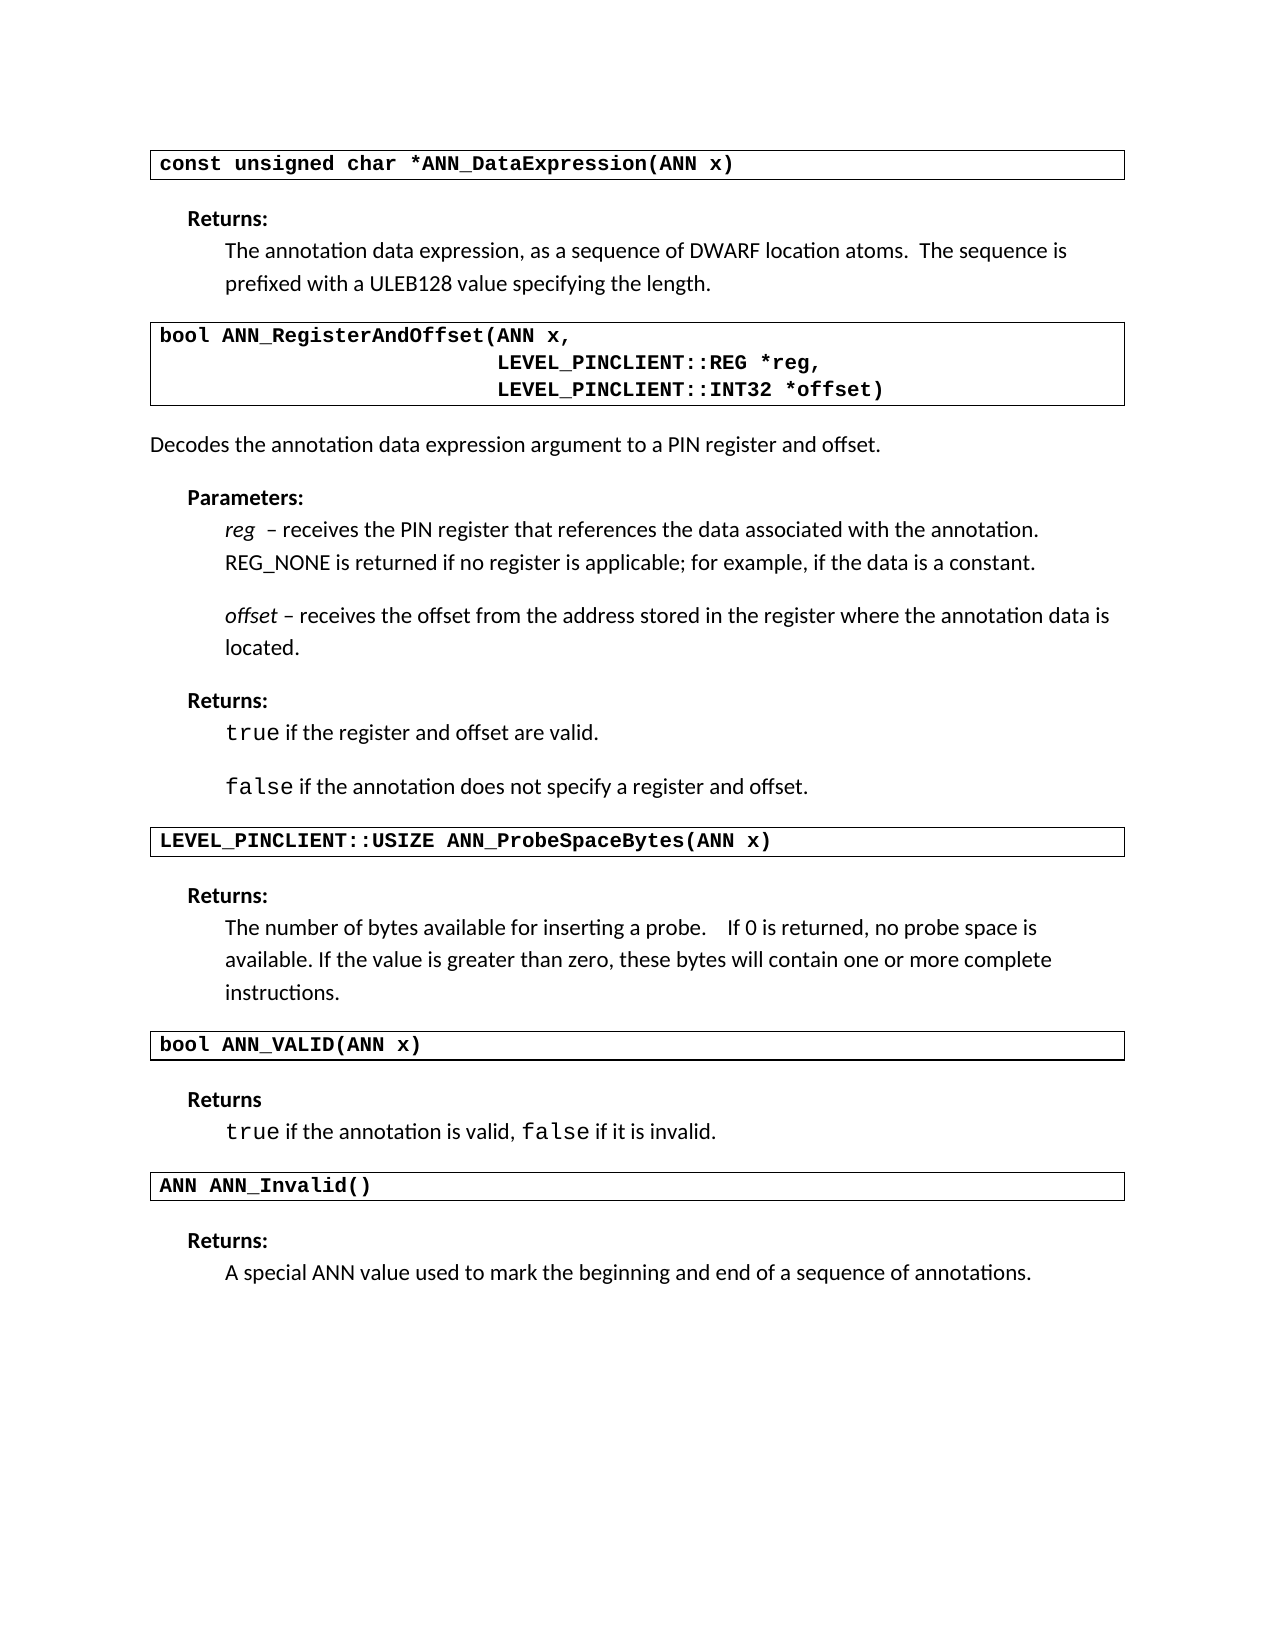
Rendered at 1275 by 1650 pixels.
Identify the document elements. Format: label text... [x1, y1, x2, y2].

text Returns: [187, 686, 1125, 714]
text false if the annotation does not specify a register and offset. [225, 772, 1125, 802]
text true if the annotation is valid, false if it is invalid. [225, 1117, 1125, 1146]
text The annotation data expression, as a sequence of DWARF location atoms. The sequence is prefixed with a ULEB128 value specifying the length. [225, 236, 1125, 297]
text const unsigned char *ANN_DataExpression(ANN x) [151, 151, 1124, 179]
text A special ANN value used to mark the beginning and end of a sequence of annotations. [225, 1258, 1125, 1286]
text The number of bytes available for inserting a probe. If 0 is returned, no probe space is available. If the value is greater than zero, these bytes will contain one or more complete instructions. [225, 913, 1125, 1006]
text Returns: [187, 881, 1125, 909]
text bool ANN_RegisterAndOffset(ANN x, LEVEL_PINCLIENT::REG *reg, LEVEL_PINCLIENT::INT32 *offset) [151, 323, 1124, 405]
text LEVEL_PINCLIENT::USIZE ANN_ProbeSpaceBytes(ANN x) [151, 828, 1124, 856]
text Returns [187, 1085, 1125, 1113]
text Parameters: [187, 483, 1125, 511]
text Decodes the annotation data expression argument to a PIN register and offset. [150, 430, 1125, 458]
text bool ANN_VALID(ANN x) [151, 1032, 1124, 1059]
text true if the register and offset are valid. [225, 718, 1125, 747]
text ANN ANN_Invalid() [151, 1173, 1124, 1200]
text offset – receives the offset from the address stored in the register where the annotation data is located. [225, 601, 1125, 661]
text reg – receives the PIN register that references the data associated with the annotation. REG_NONE is returned if no register is applicable; for example, if the data is a constant. [225, 516, 1125, 576]
text Returns: [187, 204, 1125, 232]
text Returns: [187, 1226, 1125, 1254]
